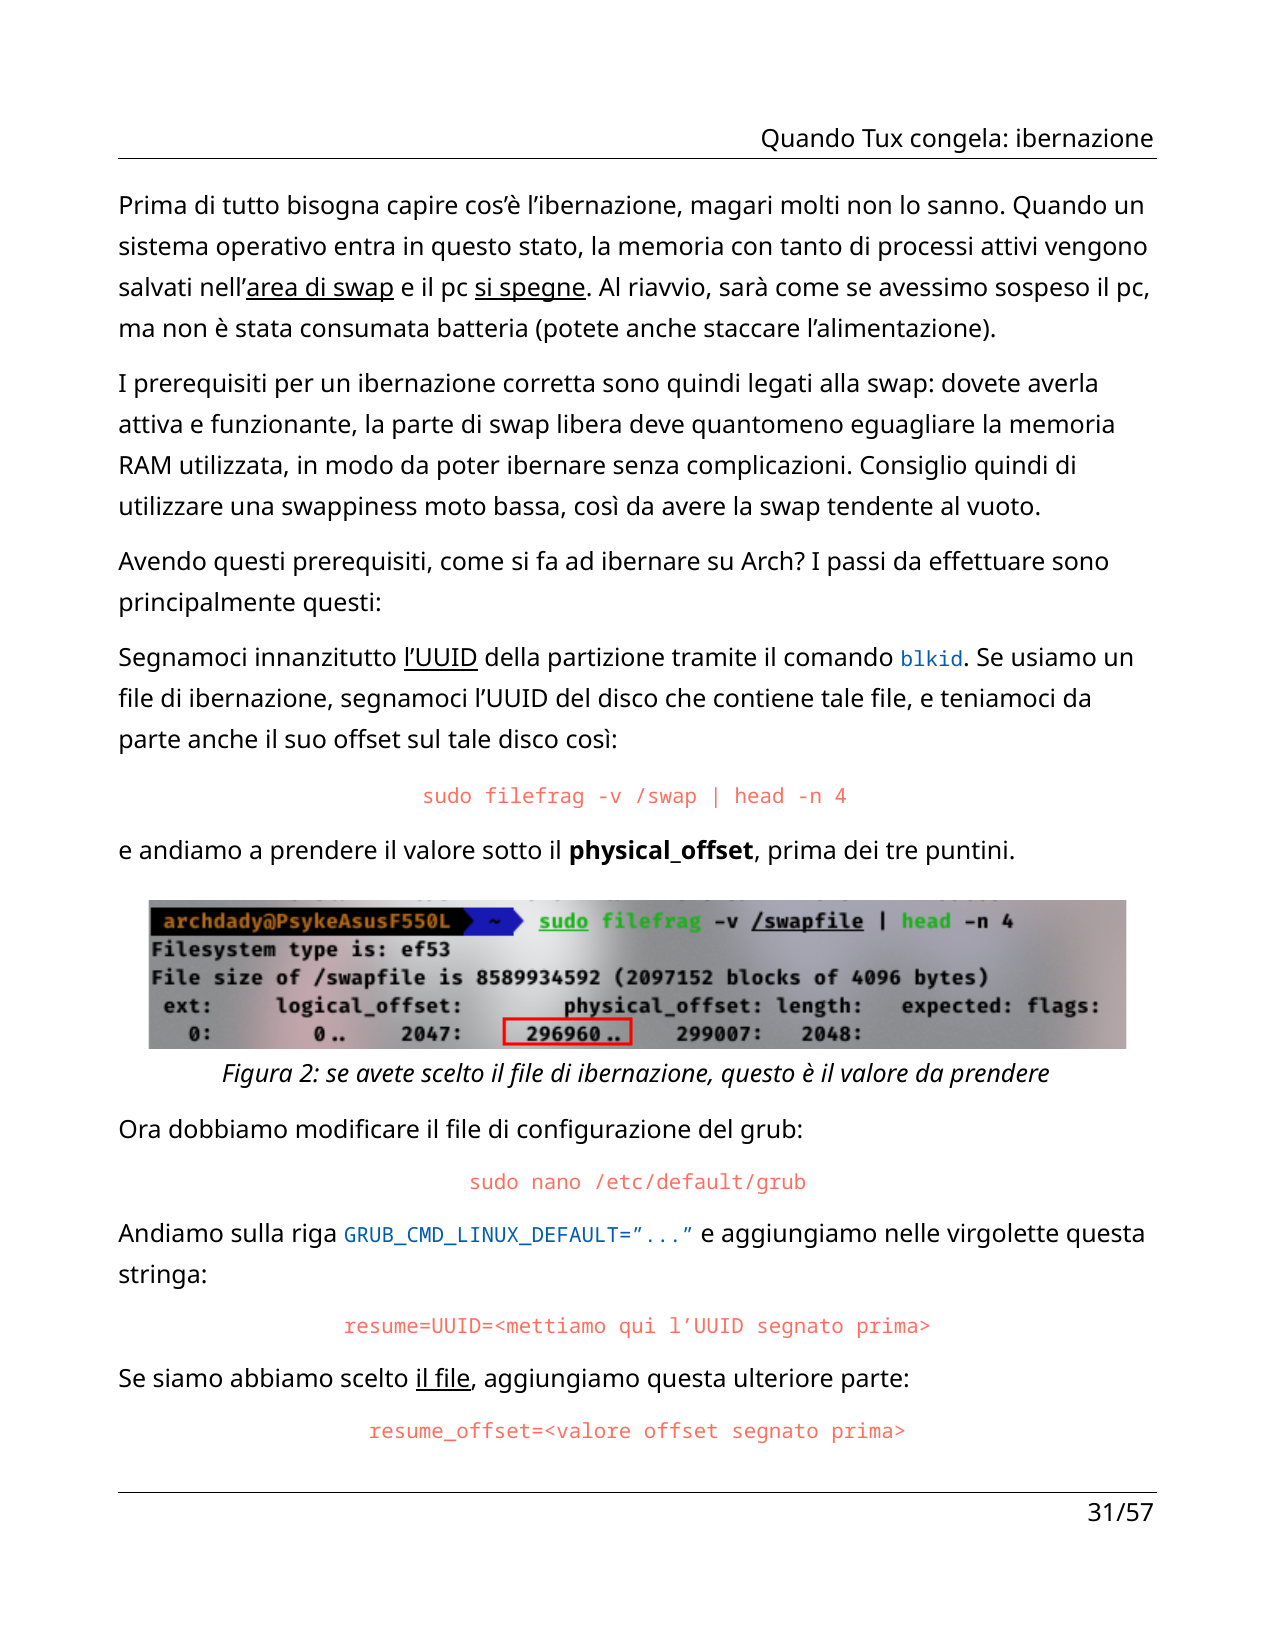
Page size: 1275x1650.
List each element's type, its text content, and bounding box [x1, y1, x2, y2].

text sudo filefrag -v /swap | head -n 4 [118, 777, 1157, 811]
text resume=UUID=<mettiamo qui l’UUID segnato prima> [118, 1312, 1157, 1340]
picture [148, 900, 1127, 1049]
text e andiamo a prendere il valore sotto il physical_offset, prima dei tre puntini. [118, 832, 1157, 866]
text Avendo questi prerequisiti, come si fa ad ibernare su Arch? I passi da effettuare sono principalmente questi: [118, 543, 1157, 618]
text Prima di tutto bisogna capire cos’è l’ibernazione, magari molti non lo sanno. Quando un sistema operativo entra in questo stato, la memoria con tanto di processi attivi vengono salvati nell’area di swap e il pc si spegne. Al riavvio, sarà come se avessimo sospeso il pc, ma non è stata consumata batteria (potete anche staccare l’alimentazione). [118, 188, 1157, 344]
text I prerequisiti per un ibernazione corretta sono quindi legati alla swap: dovete averla attiva e funzionante, la parte di swap libera deve quantomeno eguagliare la memoria RAM utilizzata, in modo da poter ibernare senza complicazioni. Consiglio quindi di utilizzare una swappiness moto bassa, così da avere la swap tendente al vuoto. [118, 366, 1157, 522]
text Se siamo abbiamo scelto il file, aggiungiamo questa ulteriore parte: [118, 1360, 1157, 1394]
text Ora dobbiamo modificare il file di configurazione del grub: [118, 1111, 1157, 1145]
text sudo nano /etc/default/grub [118, 1167, 1157, 1195]
text Figura 2: se avete scelto il file di ibernazione, questo è il valore da prendere [148, 1049, 1126, 1090]
text resume_offset=<valore offset segnato prima> [118, 1416, 1157, 1444]
text Andiamo sulla riga GRUB_CMD_LINUX_DEFAULT=”...” e aggiungiamo nelle virgolette questa stringa: [118, 1215, 1157, 1290]
text Segnamoci innanzitutto l’UUID della partizione tramite il comando blkid. Se usiamo un file di ibernazione, segnamoci l’UUID del disco che contiene tale file, e teniamoci da parte anche il suo offset sul tale disco così: [118, 640, 1157, 756]
